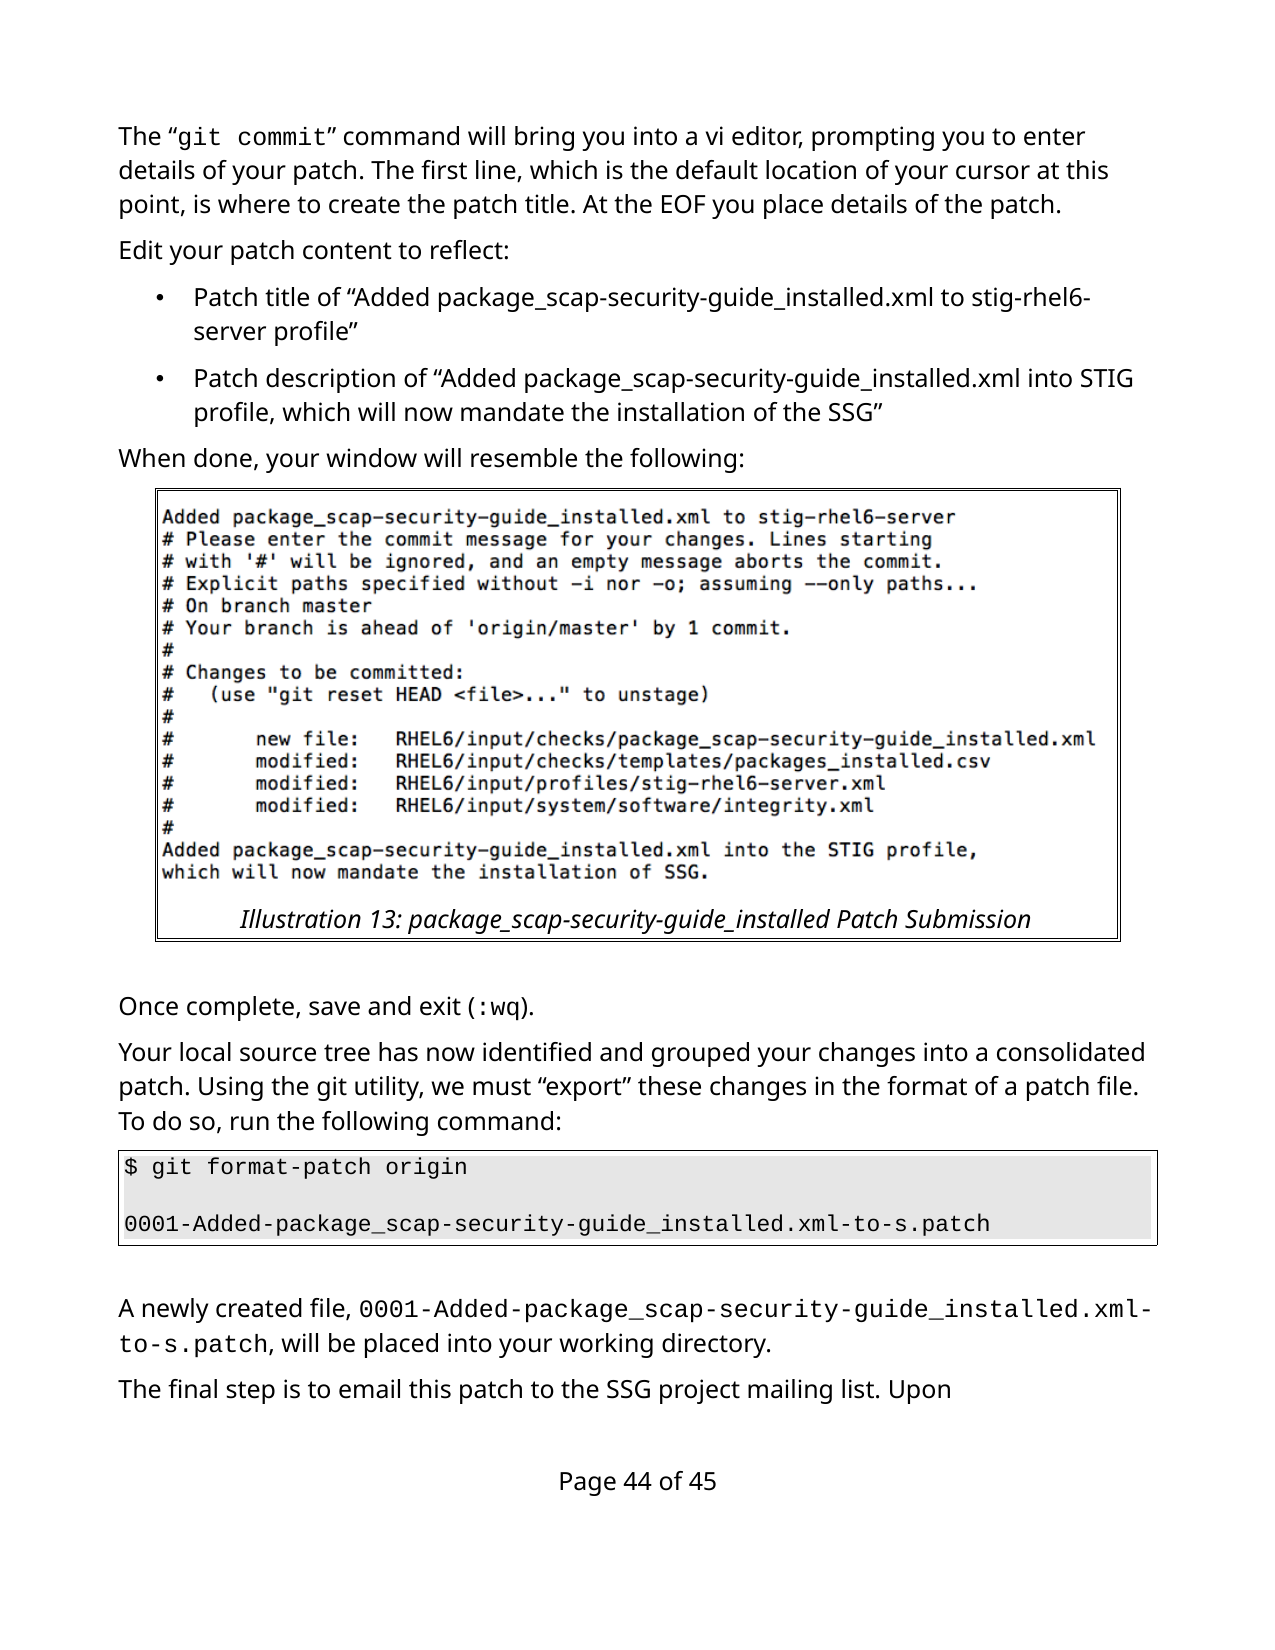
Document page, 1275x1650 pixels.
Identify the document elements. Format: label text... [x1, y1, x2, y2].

table_header $ git format-patch origin 0001-Added-package_scap-security-guide_installed.xml-to-s.patch [119, 1151, 1157, 1244]
text When done, your window will resemble the following: [118, 441, 1157, 475]
text Your local source tree has now identified and grouped your changes into a consolidated patch. Using the git utility, we must “export” these changes in the format of a patch file. To do so, run the following command: [118, 1035, 1157, 1137]
text Edit your patch content to reflect: [118, 233, 1157, 267]
list Patch title of “Added package_scap-security-guide_installed.xml to stig-rhel6-server profile” [156, 279, 1157, 348]
text The “git commit” command will bring you into a vi editor, prompting you to enter details of your patch. The first line, which is the default location of your cursor at this point, is where to create the patch title. At the EOF you place details of the patch. [118, 118, 1157, 221]
picture [160, 506, 1115, 902]
text Once complete, save and exit (:wq). [118, 988, 1157, 1022]
text A newly created file, 0001-Added-package_scap-security-guide_installed.xml-to-s.patch, will be placed into your working directory. [118, 1291, 1157, 1360]
text Illustration 13: package_scap-security-guide_installed Patch Submission [161, 902, 1114, 936]
list Patch description of “Added package_scap-security-guide_installed.xml into STIG profile, which will now mandate the installation of the SSG” [156, 360, 1157, 428]
text The final step is to email this patch to the SSG project mailing list. Upon [118, 1372, 1157, 1406]
